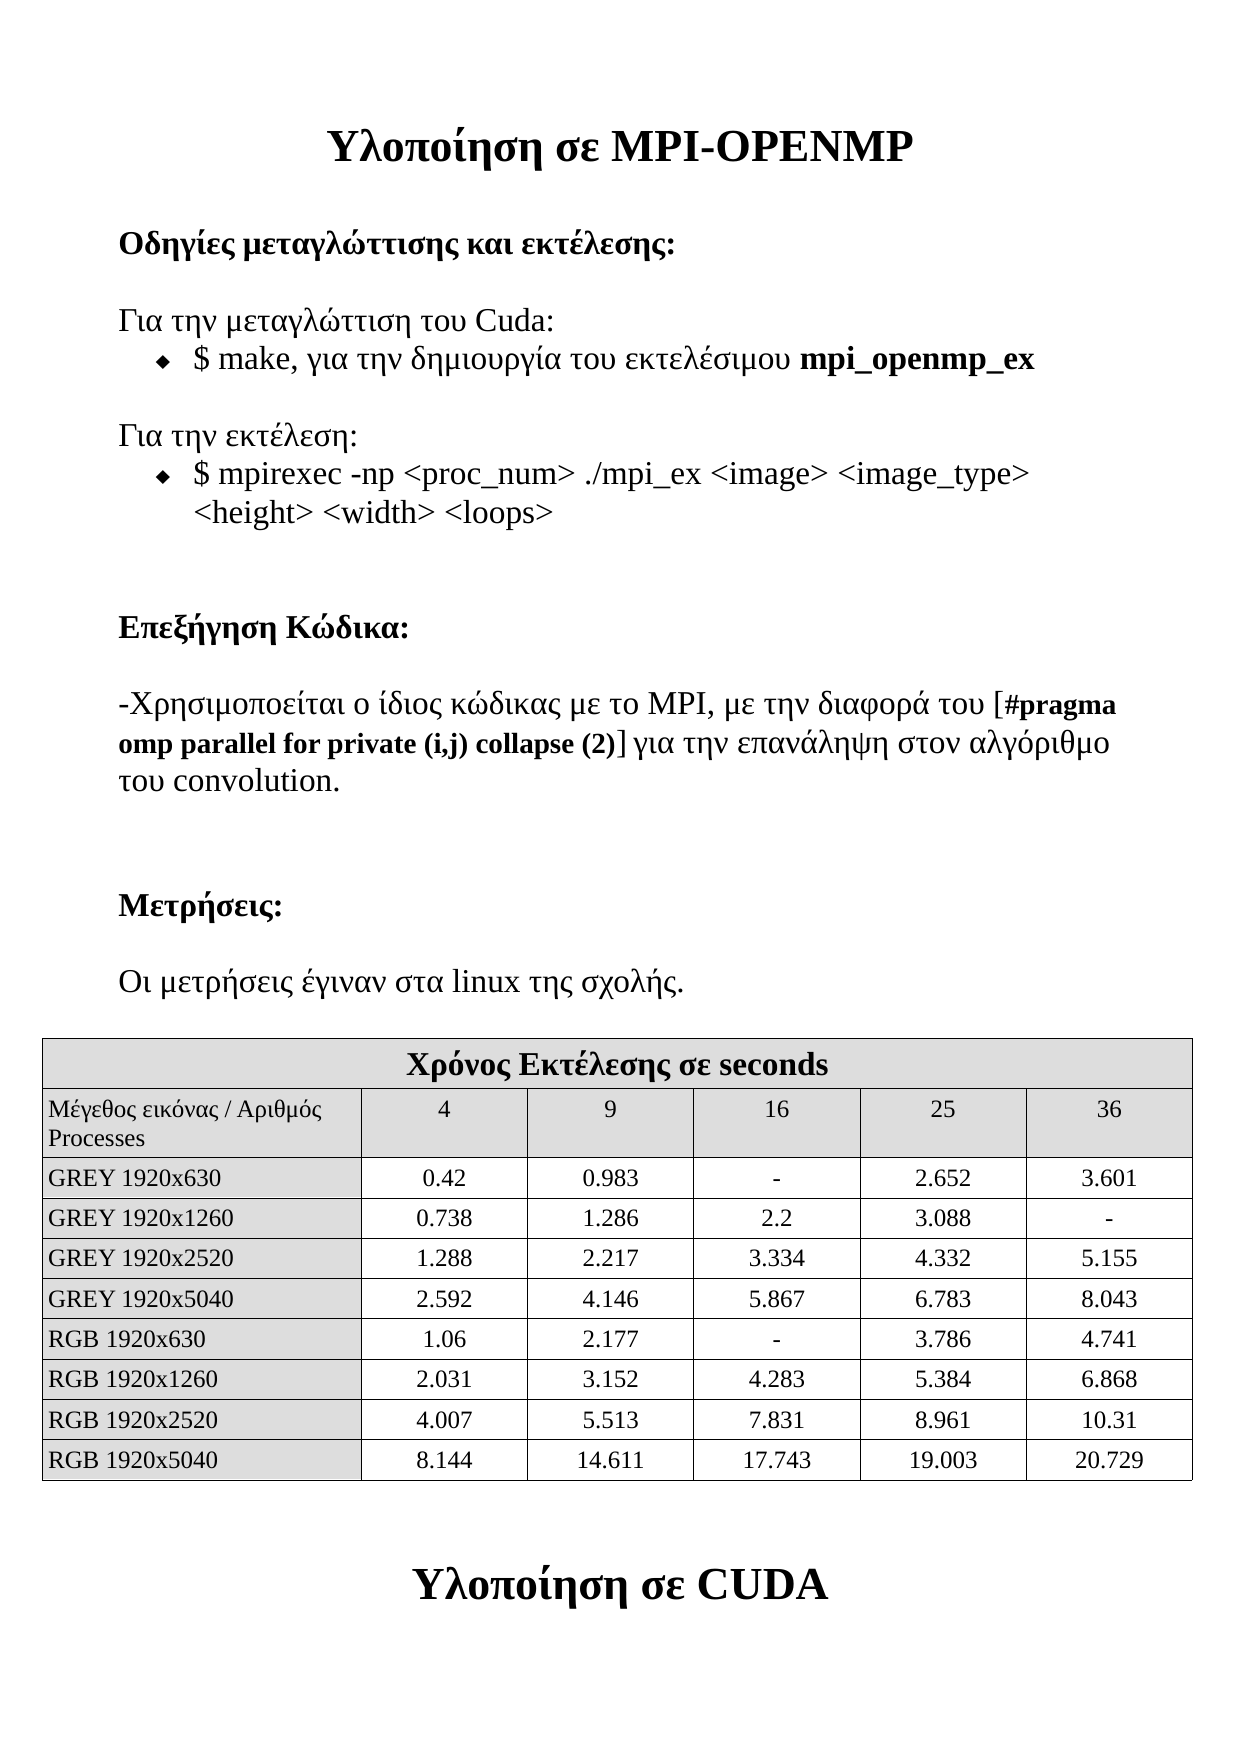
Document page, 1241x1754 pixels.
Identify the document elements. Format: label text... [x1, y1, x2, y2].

table_cell 3.088 [861, 1199, 1026, 1238]
table_cell 8.961 [861, 1400, 1026, 1439]
table_cell 6.783 [861, 1279, 1026, 1318]
table_cell 0.983 [528, 1158, 693, 1197]
table_cell 10.31 [1027, 1400, 1192, 1439]
table_cell 4.741 [1027, 1319, 1192, 1359]
table_cell 2.217 [528, 1239, 693, 1278]
table_cell GREY 1920x630 [43, 1158, 361, 1197]
table_cell GREY 1920x2520 [43, 1239, 361, 1278]
table_cell 3.152 [528, 1360, 693, 1399]
table_cell 17.743 [694, 1440, 860, 1479]
table_cell 5.513 [528, 1400, 693, 1439]
table_cell 36 [1027, 1089, 1192, 1157]
list $ mpirexec -np <proc_num> ./mpi_ex <image> <image_type> <height> <width> <loops> [156, 453, 1122, 530]
table_cell 4.283 [694, 1360, 860, 1399]
table_cell 6.868 [1027, 1360, 1192, 1399]
table_cell 19.003 [861, 1440, 1026, 1479]
table_cell GREY 1920x5040 [43, 1279, 361, 1318]
table_cell 5.155 [1027, 1239, 1192, 1278]
table_cell 2.652 [861, 1158, 1026, 1197]
table_cell 3.786 [861, 1319, 1026, 1359]
table_cell 0.42 [362, 1158, 527, 1197]
table_cell 5.384 [861, 1360, 1026, 1399]
table_cell 2.031 [362, 1360, 527, 1399]
table_cell 8.043 [1027, 1279, 1192, 1318]
table_cell 3.601 [1027, 1158, 1192, 1197]
table_cell 25 [861, 1089, 1026, 1157]
table_cell 9 [528, 1089, 693, 1157]
text -Χρησιμοποείται ο ίδιος κώδικας με το MPI, με την διαφορά του [#pragma omp parallel for private (i,j) collapse (2)] για την επανάληψη στον αλγόριθμο του convolution. [118, 683, 1122, 798]
table_cell 4.146 [528, 1279, 693, 1318]
table_cell 4 [362, 1089, 527, 1157]
table_cell 8.144 [362, 1440, 527, 1479]
table_cell 14.611 [528, 1440, 693, 1479]
text Για την μεταγλώττιση του Cuda: [118, 300, 1122, 338]
text Υλοποίηση σε MPI-OPENMP [118, 118, 1122, 171]
text Μετρήσεις: [118, 885, 1122, 923]
table_cell Μέγεθος εικόνας / Αριθμός Processes [43, 1089, 361, 1157]
table_cell 1.06 [362, 1319, 527, 1359]
list $ make, για την δημιουργία του εκτελέσιμου mpi_openmp_ex [156, 338, 1122, 377]
table_cell - [694, 1319, 860, 1359]
table_cell 4.332 [861, 1239, 1026, 1278]
text Οι μετρήσεις έγιναν στα linux της σχολής. [118, 961, 1122, 1000]
text Υλοποίηση σε CUDA [118, 1556, 1122, 1609]
table_cell - [1027, 1199, 1192, 1238]
table_cell RGB 1920x1260 [43, 1360, 361, 1399]
table_cell RGB 1920x2520 [43, 1400, 361, 1439]
table_cell 0.738 [362, 1199, 527, 1238]
text Επεξήγηση Κώδικα: [118, 607, 1122, 645]
table_cell 2.2 [694, 1199, 860, 1238]
table_cell RGB 1920x5040 [43, 1440, 361, 1479]
table_header Χρόνος Εκτέλεσης σε seconds [43, 1039, 1192, 1088]
table_cell 2.177 [528, 1319, 693, 1359]
table_cell 5.867 [694, 1279, 860, 1318]
table_cell 16 [694, 1089, 860, 1157]
table_cell 1.288 [362, 1239, 527, 1278]
table_cell 4.007 [362, 1400, 527, 1439]
table_cell 2.592 [362, 1279, 527, 1318]
table_cell 7.831 [694, 1400, 860, 1439]
table_cell - [694, 1158, 860, 1197]
table_cell 1.286 [528, 1199, 693, 1238]
table_cell 20.729 [1027, 1440, 1192, 1479]
text Για την εκτέλεση: [118, 415, 1122, 453]
table_cell 3.334 [694, 1239, 860, 1278]
table_cell GREY 1920x1260 [43, 1199, 361, 1238]
table_cell RGB 1920x630 [43, 1319, 361, 1359]
text Οδηγίες μεταγλώττισης και εκτέλεσης: [118, 223, 1122, 262]
